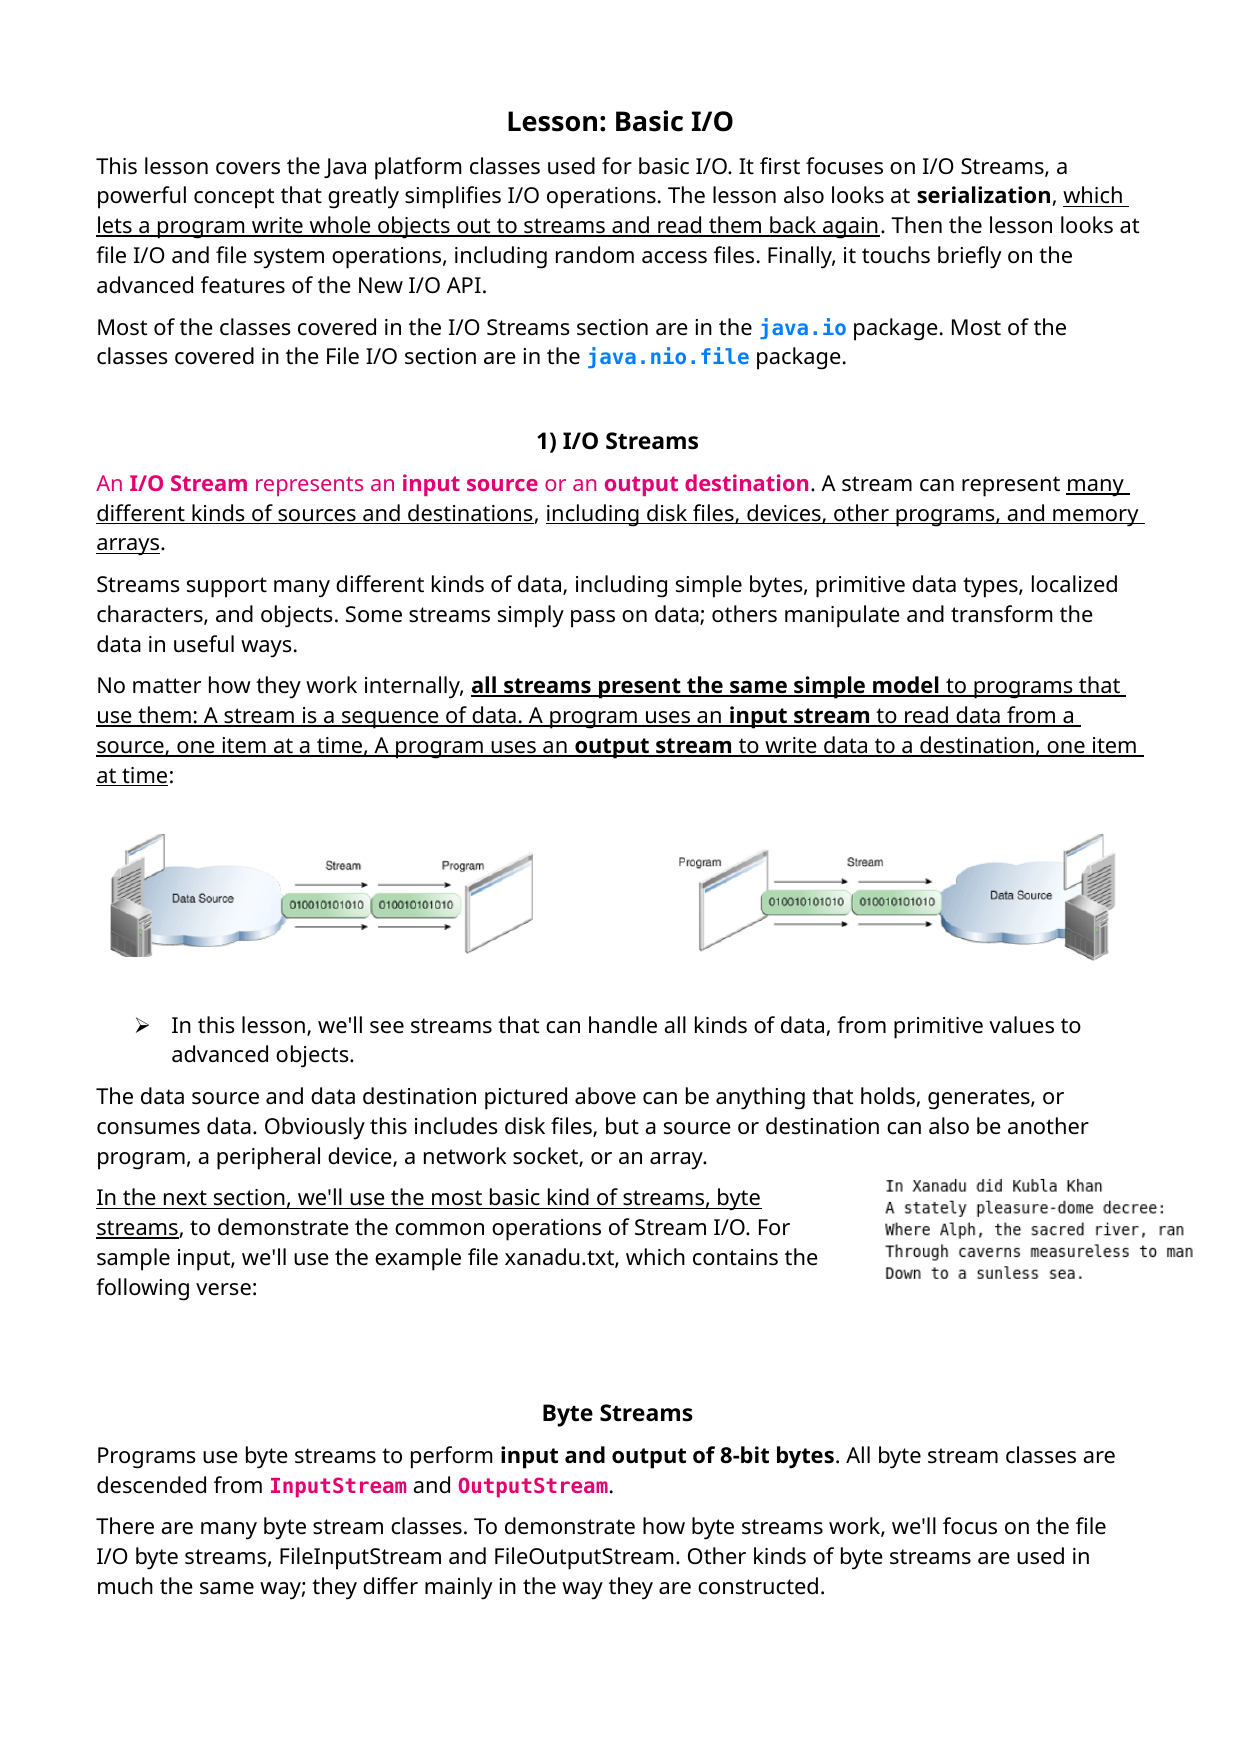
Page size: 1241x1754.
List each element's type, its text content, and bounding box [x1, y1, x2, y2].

text Streams support many different kinds of data, including simple bytes, primitive data types, localized characters, and objects. Some streams simply pass on data; others manipulate and transform the data in useful ways. [96, 569, 1144, 658]
text 1) I/O Streams [96, 425, 1144, 456]
picture [674, 834, 1118, 965]
picture [110, 834, 534, 957]
text Byte Streams [96, 1397, 1144, 1428]
text The data source and data destination pictured above can be anything that holds, generates, or consumes data. Obviously this includes disk files, but a source or destination can also be another program, a peripheral device, a network socket, or an array. [96, 1081, 1144, 1171]
text No matter how they work internally, all streams present the same simple model to programs that use them: A stream is a sequence of data. A program uses an input stream to read data from a source, one item at a time, A program uses an output stream to write data to a destination, one item [96, 670, 1144, 755]
picture [882, 1171, 1196, 1287]
text An I/O Stream represents an input source or an output destination. A stream can represent many different kinds of sources and destinations, including disk files, devices, other programs, and memory arrays. [96, 468, 1144, 557]
text There are many byte stream classes. To demonstrate how byte streams work, we'll focus on the file I/O byte streams, FileInputStream and FileOutputStream. Other kinds of byte streams are used in much the same way; they differ mainly in the way they are constructed. [96, 1511, 1144, 1601]
text Lesson: Basic I/O [96, 102, 1144, 139]
text This lesson covers the Java platform classes used for basic I/O. It first focuses on I/O Streams, a powerful concept that greatly simplifies I/O operations. The lesson also looks at serialization, which lets a program write whole objects out to streams and read them back again. Then the lesson looks at file I/O and file system operations, including random access files. Finally, it touchs briefly on the advanced features of the New I/O API. [96, 151, 1144, 300]
list In this lesson, we'll see streams that can handle all kinds of data, from primitive values to advanced objects. [133, 1010, 1144, 1069]
text Most of the classes covered in the I/O Streams section are in the java.io package. Most of the classes covered in the File I/O section are in the java.nio.file package. [96, 312, 1144, 371]
text In the next section, we'll use the most basic kind of streams, byte streams, to demonstrate the common operations of Stream I/O. For sample input, we'll use the example file xanadu.txt, which contains the following verse: [96, 1182, 1144, 1302]
text at time: [96, 757, 1144, 789]
text Programs use byte streams to perform input and output of 8-bit bytes. All byte stream classes are descended from InputStream and OutputStream. [96, 1440, 1144, 1499]
